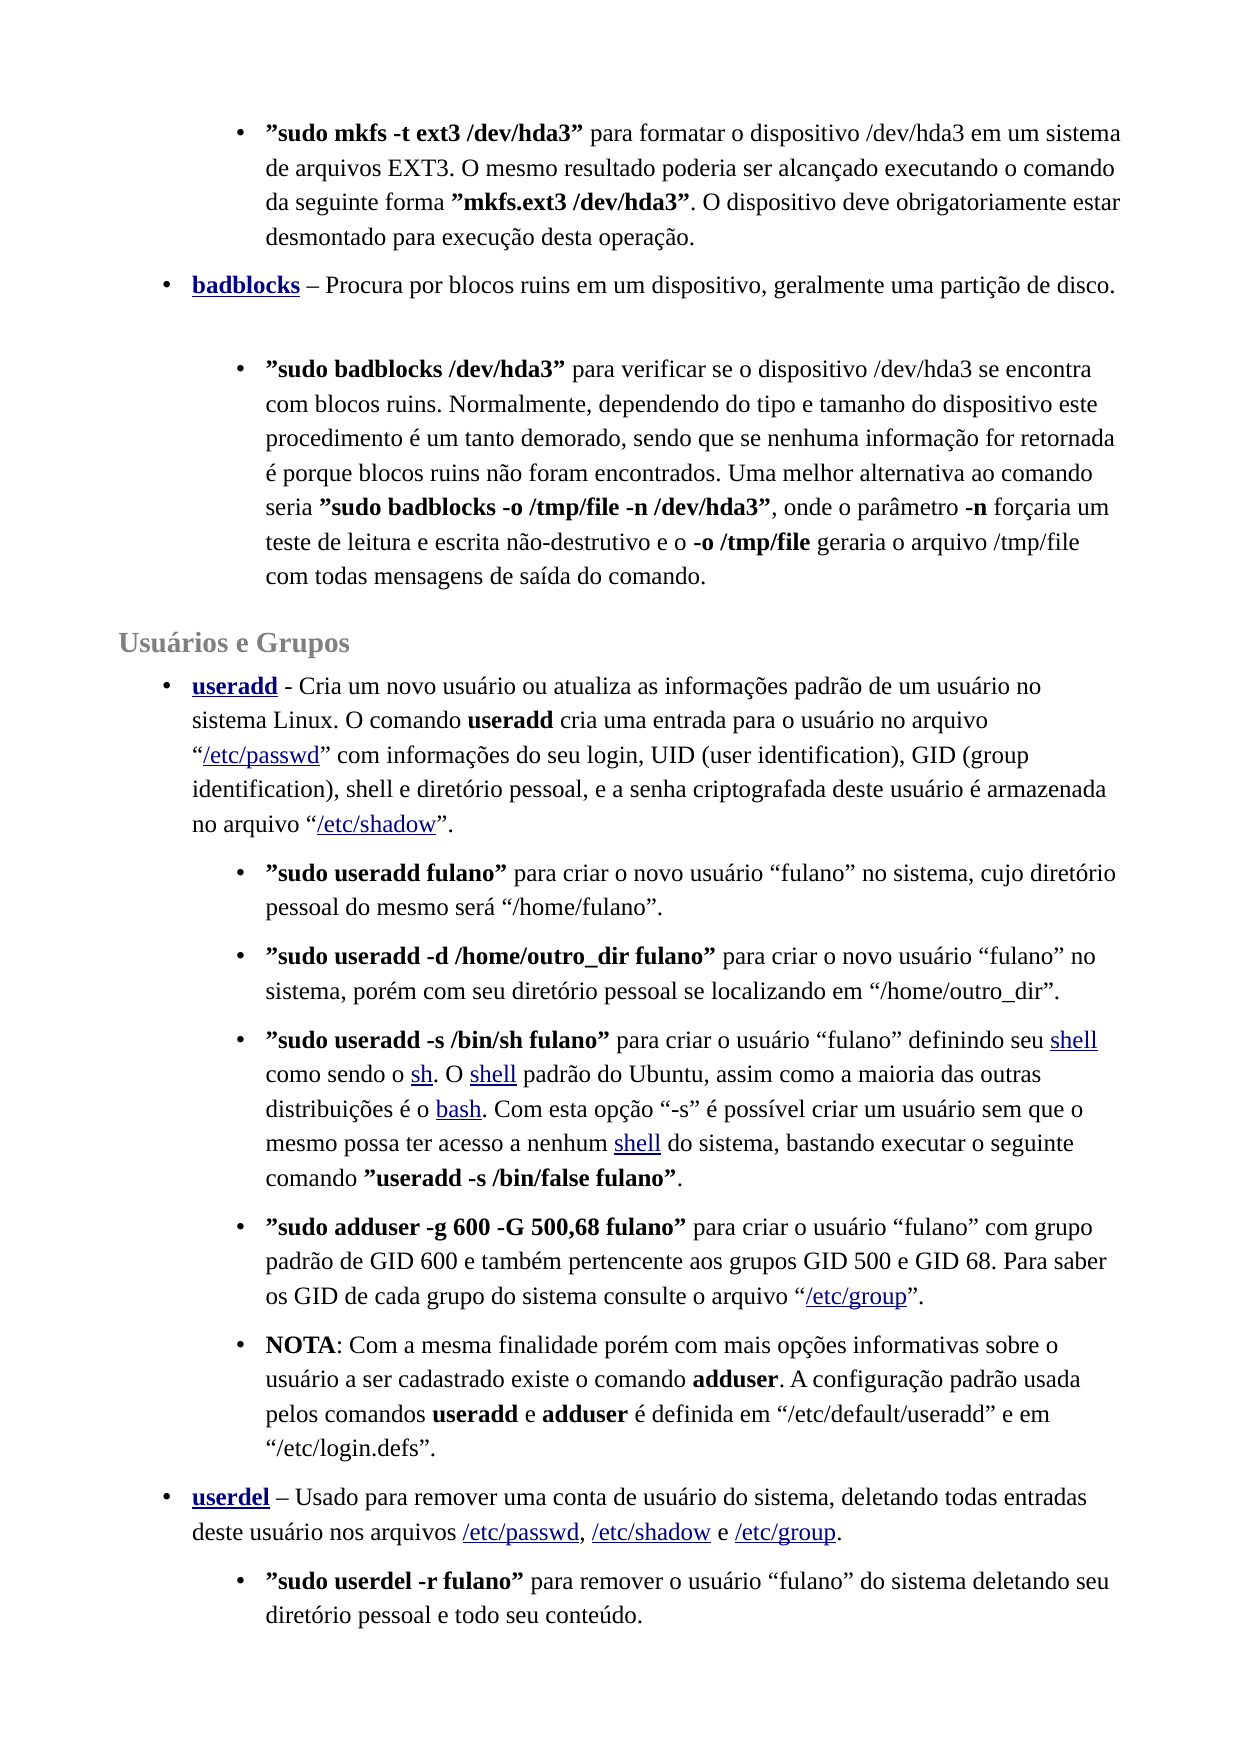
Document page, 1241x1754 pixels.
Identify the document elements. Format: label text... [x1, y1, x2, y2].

list userdel – Usado para remover uma conta de usuário do sistema, deletando todas entradas deste usuário nos arquivos /etc/passwd, /etc/shadow e /etc/group. [162, 1482, 1122, 1546]
list ”sudo useradd -d /home/outro_dir fulano” para criar o novo usuário “fulano” no sistema, porém com seu diretório pessoal se localizando em “/home/outro_dir”. [236, 941, 1122, 1004]
list ”sudo useradd -s /bin/sh fulano” para criar o usuário “fulano” definindo seu shell como sendo o sh. O shell padrão do Ubuntu, assim como a maioria das outras distribuições é o bash. Com esta opção “-s” é possível criar um usuário sem que o mesmo possa ter acesso a nenhum shell do sistema, bastando executar o seguinte comando ”useradd -s /bin/false fulano”. [236, 1025, 1122, 1191]
list badblocks – Procura por blocos ruins em um dispositivo, geralmente uma partição de disco. [162, 271, 1122, 334]
list ”sudo userdel -r fulano” para remover o usuário “fulano” do sistema deletando seu diretório pessoal e todo seu conteúdo. [236, 1566, 1122, 1629]
list ”sudo mkfs -t ext3 /dev/hda3” para formatar o dispositivo /dev/hda3 em um sistema de arquivos EXT3. O mesmo resultado poderia ser alcançado executando o comando da seguinte forma ”mkfs.ext3 /dev/hda3”. O dispositivo deve obrigatoriamente estar desmontado para execução desta operação. [236, 118, 1122, 250]
list NOTA: Com a mesma finalidade porém com mais opções informativas sobre o usuário a ser cadastrado existe o comando adduser. A configuração padrão usada pelos comandos useradd e adduser é definida em “/etc/default/useradd” e em “/etc/login.defs”. [236, 1330, 1122, 1462]
list ”sudo adduser -g 600 -G 500,68 fulano” para criar o usuário “fulano” com grupo padrão de GID 600 e também pertencente aos grupos GID 500 e GID 68. Para saber os GID de cada grupo do sistema consulte o arquivo “/etc/group”. [236, 1212, 1122, 1309]
list ”sudo badblocks /dev/hda3” para verificar se o dispositivo /dev/hda3 se encontra com blocos ruins. Normalmente, dependendo do tipo e tamanho do dispositivo este procedimento é um tanto demorado, sendo que se nenhuma informação for retornada é porque blocos ruins não foram encontrados. Uma melhor alternativa ao comando seria ”sudo badblocks -o /tmp/file -n /dev/hda3”, onde o parâmetro -n forçaria um teste de leitura e escrita não-destrutivo e o -o /tmp/file geraria o arquivo /tmp/file com todas mensagens de saída do comando. [236, 354, 1122, 590]
list ”sudo useradd fulano” para criar o novo usuário “fulano” no sistema, cujo diretório pessoal do mesmo será “/home/fulano”. [236, 858, 1122, 921]
subtitle Usuários e Grupos [118, 625, 1122, 658]
list useradd - Cria um novo usuário ou atualiza as informações padrão de um usuário no sistema Linux. O comando useradd cria uma entrada para o usuário no arquivo “/etc/passwd” com informações do seu login, UID (user identification), GID (group identification), shell e diretório pessoal, e a senha criptografada deste usuário é armazenada no arquivo “/etc/shadow”. [162, 671, 1122, 837]
